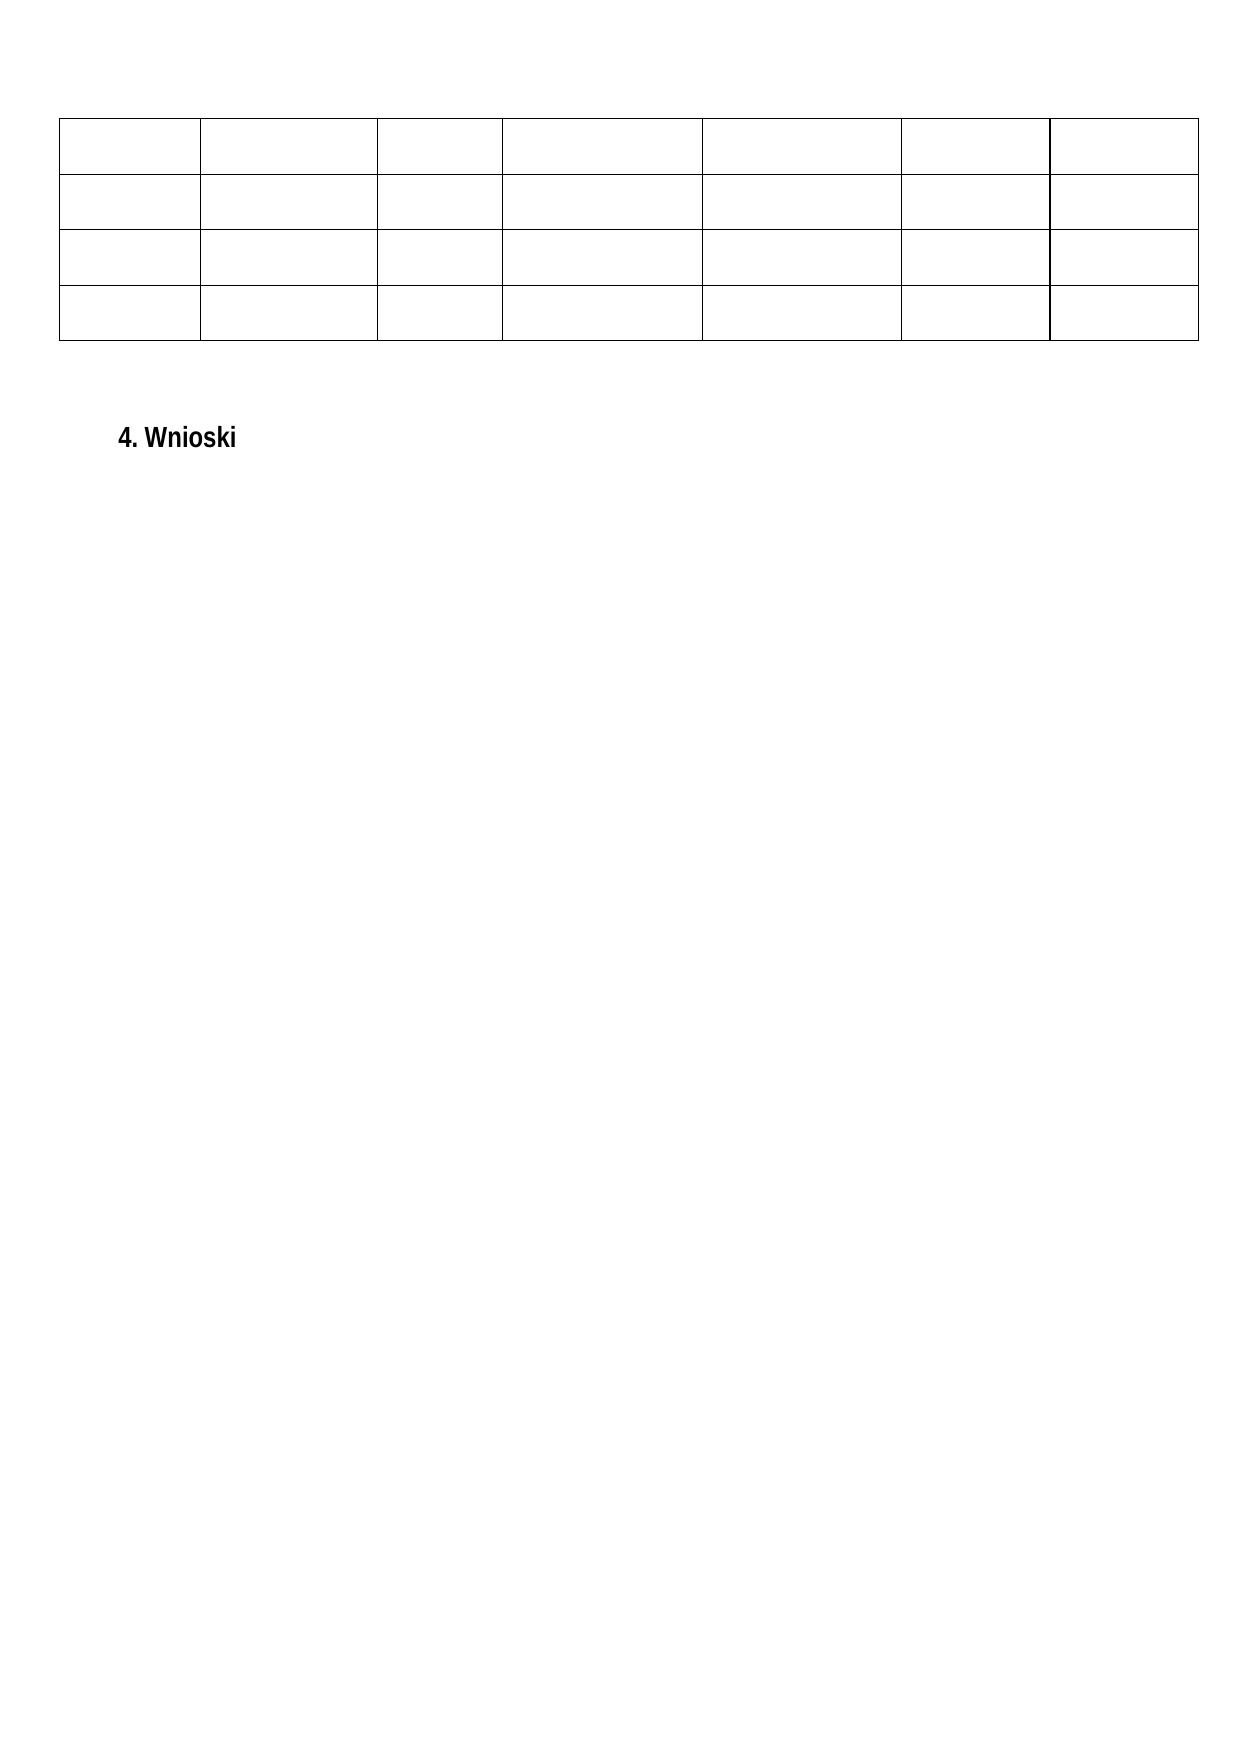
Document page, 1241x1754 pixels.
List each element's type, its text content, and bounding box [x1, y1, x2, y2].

table_cell [503, 119, 702, 174]
table_cell [703, 286, 901, 340]
table_cell [902, 286, 1049, 340]
table_cell [703, 175, 901, 229]
table_cell [201, 119, 377, 174]
table_cell [60, 230, 200, 285]
subtitle 4. Wnioski [118, 420, 1122, 453]
table_cell [503, 286, 702, 340]
table_cell [1051, 230, 1198, 285]
table_cell [503, 230, 702, 285]
table_cell [1051, 119, 1198, 174]
table_cell [378, 286, 502, 340]
table_cell [60, 175, 200, 229]
table_cell [503, 175, 702, 229]
table_cell [902, 119, 1049, 174]
table_cell [1051, 175, 1198, 229]
table_cell [703, 119, 901, 174]
table_cell [60, 286, 200, 340]
table_cell [201, 175, 377, 229]
table_cell [60, 119, 200, 174]
table_cell [1051, 286, 1198, 340]
table_cell [703, 230, 901, 285]
table_cell [378, 119, 502, 174]
table_cell [201, 286, 377, 340]
table_cell [378, 175, 502, 229]
table_cell [902, 175, 1049, 229]
table_cell [201, 230, 377, 285]
table_cell [378, 230, 502, 285]
table_cell [902, 230, 1049, 285]
